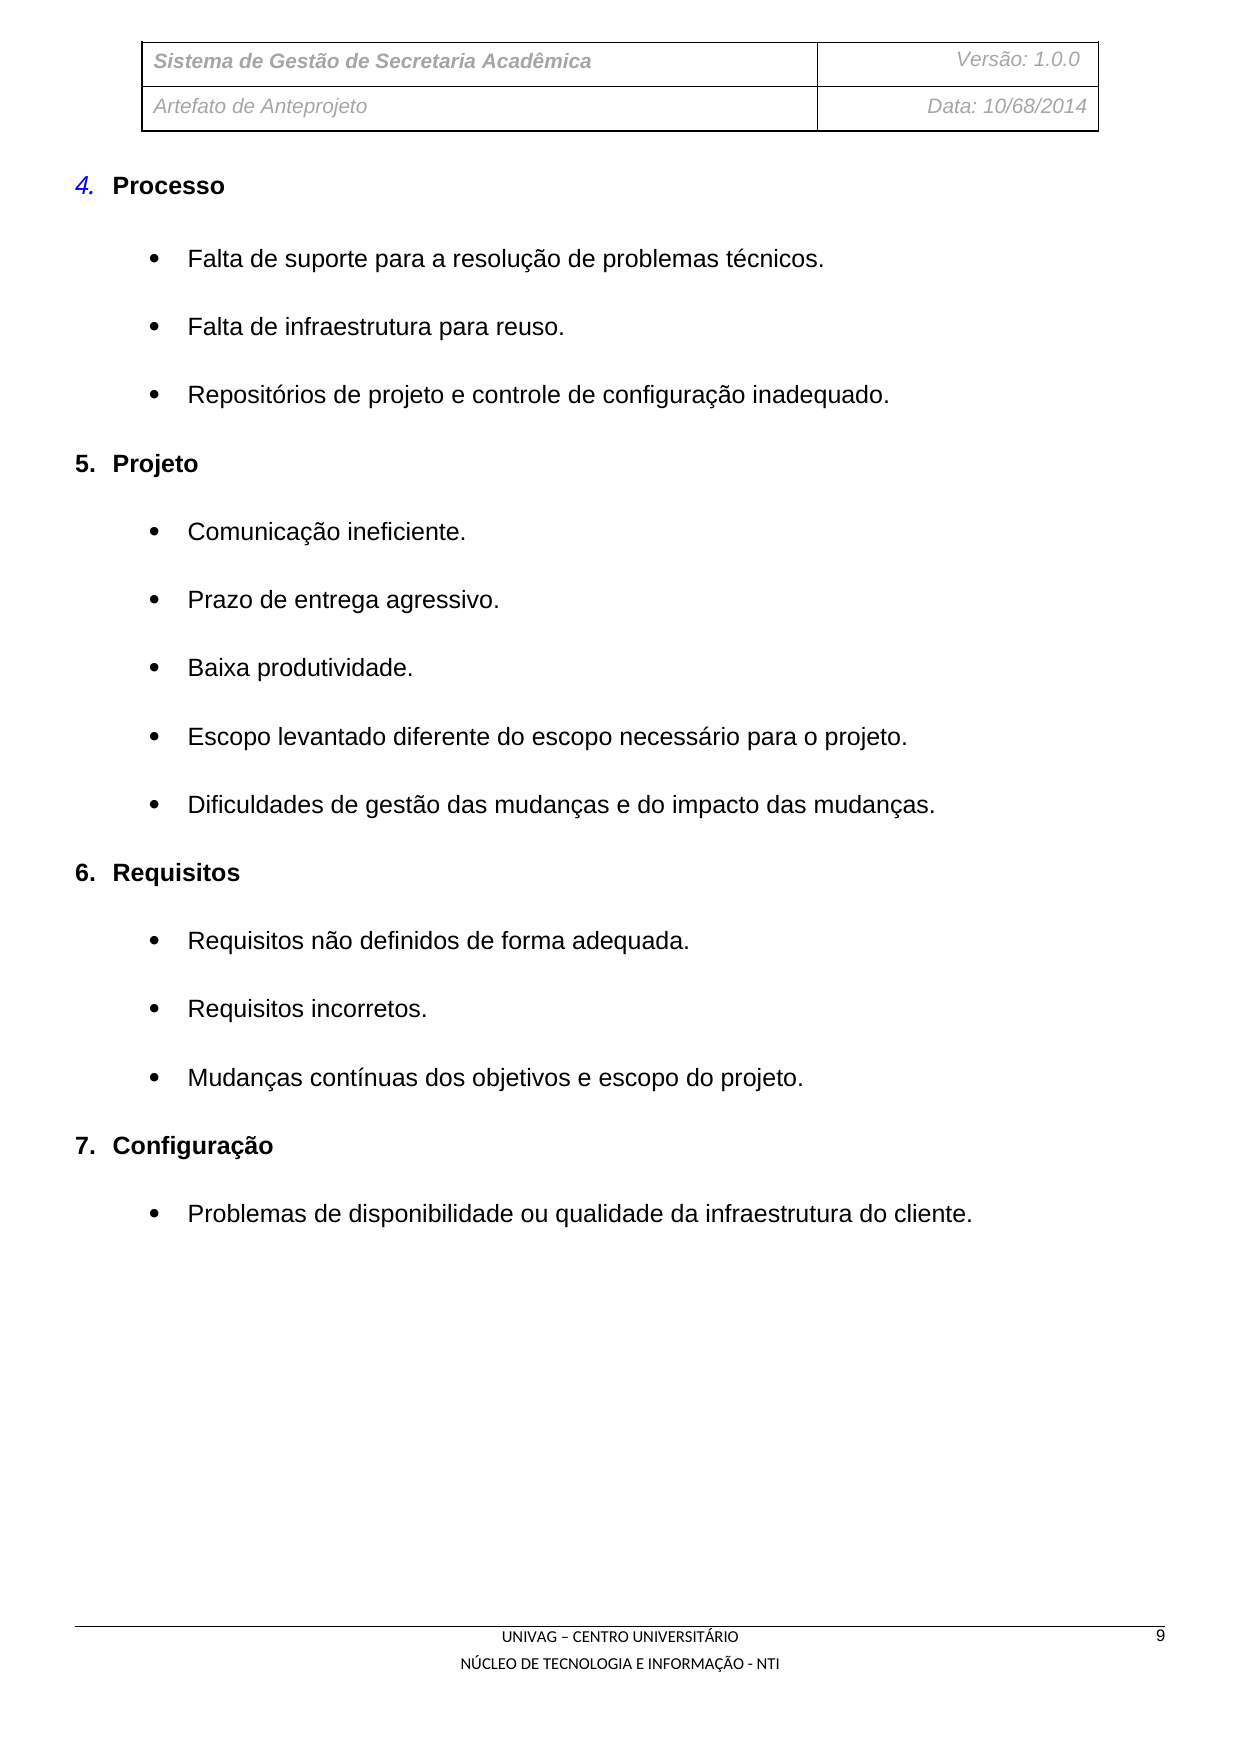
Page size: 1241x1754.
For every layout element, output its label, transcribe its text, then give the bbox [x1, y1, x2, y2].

list Dificuldades de gestão das mudanças e do impacto das mudanças. [150, 790, 1165, 818]
list Prazo de entrega agressivo. [150, 585, 1165, 614]
list Escopo levantado diferente do escopo necessário para o projeto. [150, 721, 1165, 750]
list Processo [75, 168, 1165, 202]
list Projeto [75, 449, 1165, 477]
list Requisitos não definidos de forma adequada. [150, 926, 1165, 955]
list Requisitos [75, 858, 1165, 887]
list Falta de suporte para a resolução de problemas técnicos. [150, 244, 1165, 273]
list Requisitos incorretos. [150, 994, 1165, 1023]
list Falta de infraestrutura para reuso. [150, 312, 1165, 341]
list Problemas de disponibilidade ou qualidade da infraestrutura do cliente. [150, 1199, 1165, 1228]
list Repositórios de projeto e controle de configuração inadequado. [150, 380, 1165, 409]
list Mudanças contínuas dos objetivos e escopo do projeto. [150, 1062, 1165, 1091]
list Comunicação ineficiente. [150, 517, 1165, 546]
list Baixa produtividade. [150, 653, 1165, 682]
list Configuração [75, 1131, 1165, 1159]
